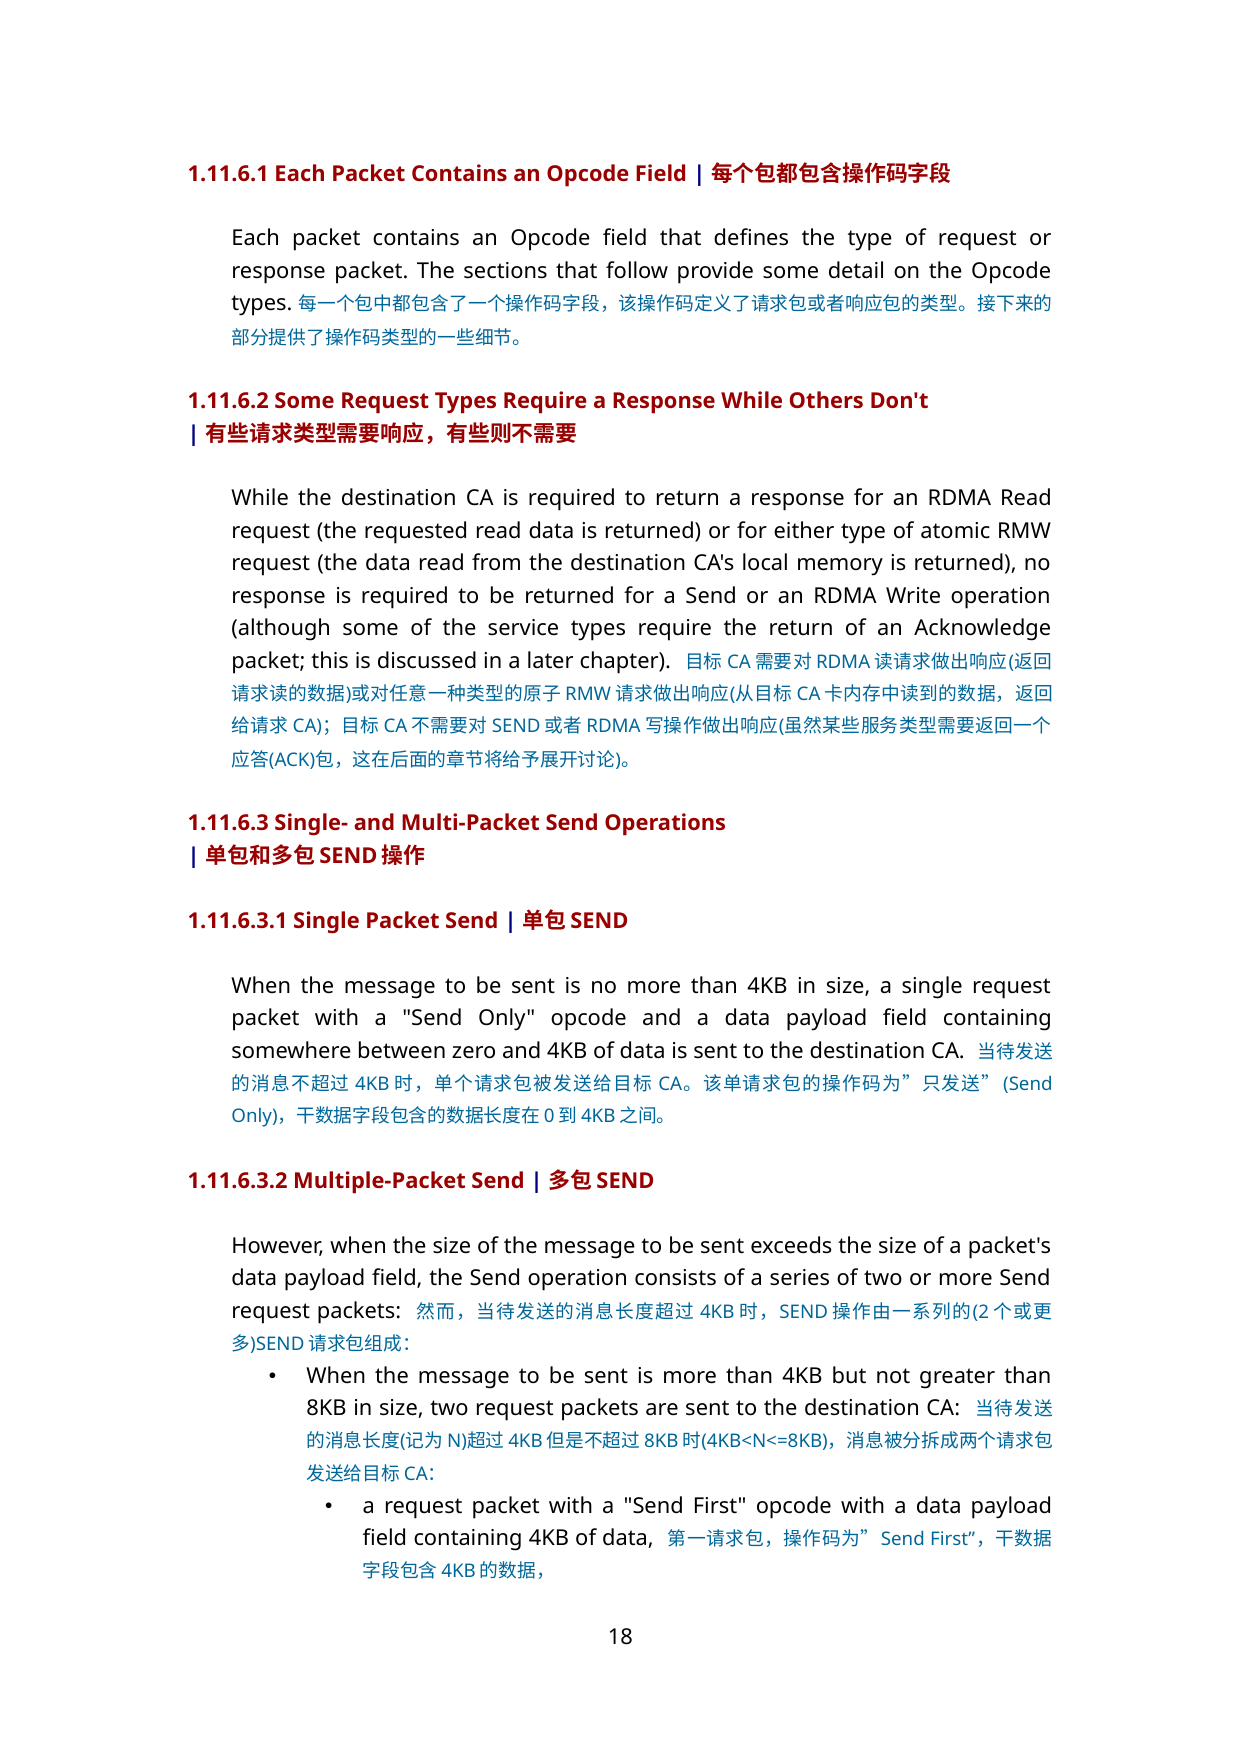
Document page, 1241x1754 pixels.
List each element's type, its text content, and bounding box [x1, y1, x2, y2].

picture [605, 1111, 613, 1120]
picture [870, 1075, 878, 1081]
picture [256, 762, 265, 767]
picture [481, 329, 490, 335]
text While the destination CA is required to return a response for an RDMA Read request (the requested read data is returned) or for either type of atomic RMW request (the data read from the destination CA's local memory is returned), no response is required to be returned for a Send or an RDMA Write operation (although some of the service types require the return of an Acknowledge packet; this is discussed in a later chapter). 目标CA需要对RDMA读请求做出响应(返回请求读的数据)或对任意一种类型的原子RMW请求做出响应(从目标CA卡内存中读到的数据，返回给请求CA)；目标CA不需要对SEND或者RDMA写操作做出响应(虽然某些服务类型需要返回一个应答(ACK)包，这在后面的章节将给予展开讨论)。 [231, 481, 1053, 773]
list When the message to be sent is more than 4KB but not greater than 8KB in size, two request packets are sent to the destination CA: 当待发送的消息长度(记为N)超过4KB但是不超过8KB时(4KB<N<=8KB)，消息被分拆成两个请求包发送给目标CA： [269, 1358, 1053, 1488]
picture [411, 1117, 421, 1123]
picture [668, 1436, 676, 1445]
text Each packet contains an Opcode field that defines the type of request or response packet. The sections that follow provide some detail on the Opcode types. 每一个包中都包含了一个操作码字段，该操作码定义了请求包或者响应包的类型。接下来的部分提供了操作码类型的一些细节。 [231, 221, 1053, 351]
picture [830, 1530, 838, 1536]
picture [383, 1433, 396, 1442]
picture [421, 1572, 431, 1578]
picture [417, 755, 426, 768]
text | 单包和多包SEND操作 [187, 838, 1053, 871]
picture [759, 692, 770, 698]
list a request packet with a "Send First" opcode with a data payload field containing 4KB of data, 第一请求包，操作码为”Send First”，干数据字段包含4KB的数据， [325, 1488, 1053, 1586]
picture [449, 1307, 453, 1317]
picture [1042, 1539, 1048, 1547]
picture [526, 1571, 532, 1579]
text 1.11.6.1 Each Packet Contains an Opcode Field | 每个包都包含操作码字段 [187, 156, 1053, 188]
picture [468, 1431, 476, 1436]
picture [853, 1442, 863, 1449]
picture [724, 1307, 732, 1316]
picture [568, 1434, 581, 1438]
picture [449, 759, 462, 763]
picture [618, 1082, 629, 1088]
picture [986, 694, 992, 702]
picture [312, 1074, 320, 1079]
picture [504, 1108, 517, 1117]
picture [403, 295, 407, 312]
picture [342, 1116, 348, 1124]
picture [582, 1313, 592, 1320]
picture [433, 305, 443, 311]
picture [603, 1431, 611, 1436]
picture [690, 660, 701, 666]
picture [379, 1079, 387, 1088]
picture [683, 295, 691, 301]
picture [874, 1308, 880, 1316]
picture [335, 694, 341, 702]
picture [367, 1472, 378, 1478]
picture [474, 1116, 480, 1124]
picture [551, 295, 559, 301]
picture [304, 299, 311, 306]
text 1.11.6.2 Some Request Types Require a Response While Others Don't [187, 383, 1053, 416]
picture [656, 1302, 664, 1307]
picture [370, 329, 378, 335]
picture [395, 688, 407, 701]
picture [258, 1085, 268, 1092]
picture [530, 1109, 539, 1114]
picture [380, 753, 389, 758]
text 1.11.6.3.1 Single Packet Send | 单包SEND [187, 903, 1053, 936]
text | 有些请求类型需要响应，有些则不需要 [187, 416, 1053, 448]
text When the message to be sent is no more than 4KB in size, a single request packet with a "Send Only" opcode and a data payload field containing somewhere between zero and 4KB of data is sent to the destination CA. 当待发送的消息不超过4KB时，单个请求包被发送给目标CA。该单请求包的操作码为”只发送”(Send Only)，干数据字段包含的数据长度在0到4KB之间。 [231, 968, 1053, 1131]
text 1.11.6.3.2 Multiple-Packet Send | 多包SEND [187, 1163, 1053, 1196]
picture [453, 684, 465, 693]
picture [545, 751, 557, 762]
picture [346, 724, 357, 730]
picture [637, 1304, 650, 1313]
text However, when the size of the message to be sent exceeds the size of a packet's data payload field, the Send operation consists of a series of two or more Send request packets: 然而，当待发送的消息长度超过4KB时，SEND操作由一系列的(2个或更多)SEND请求包组成： [231, 1228, 1053, 1358]
picture [854, 687, 860, 699]
picture [525, 685, 541, 695]
picture [332, 1442, 342, 1449]
picture [646, 717, 660, 721]
text 1.11.6.3 Single- and Multi-Packet Send Operations [187, 806, 1053, 838]
picture [440, 1307, 444, 1319]
picture [571, 758, 577, 768]
